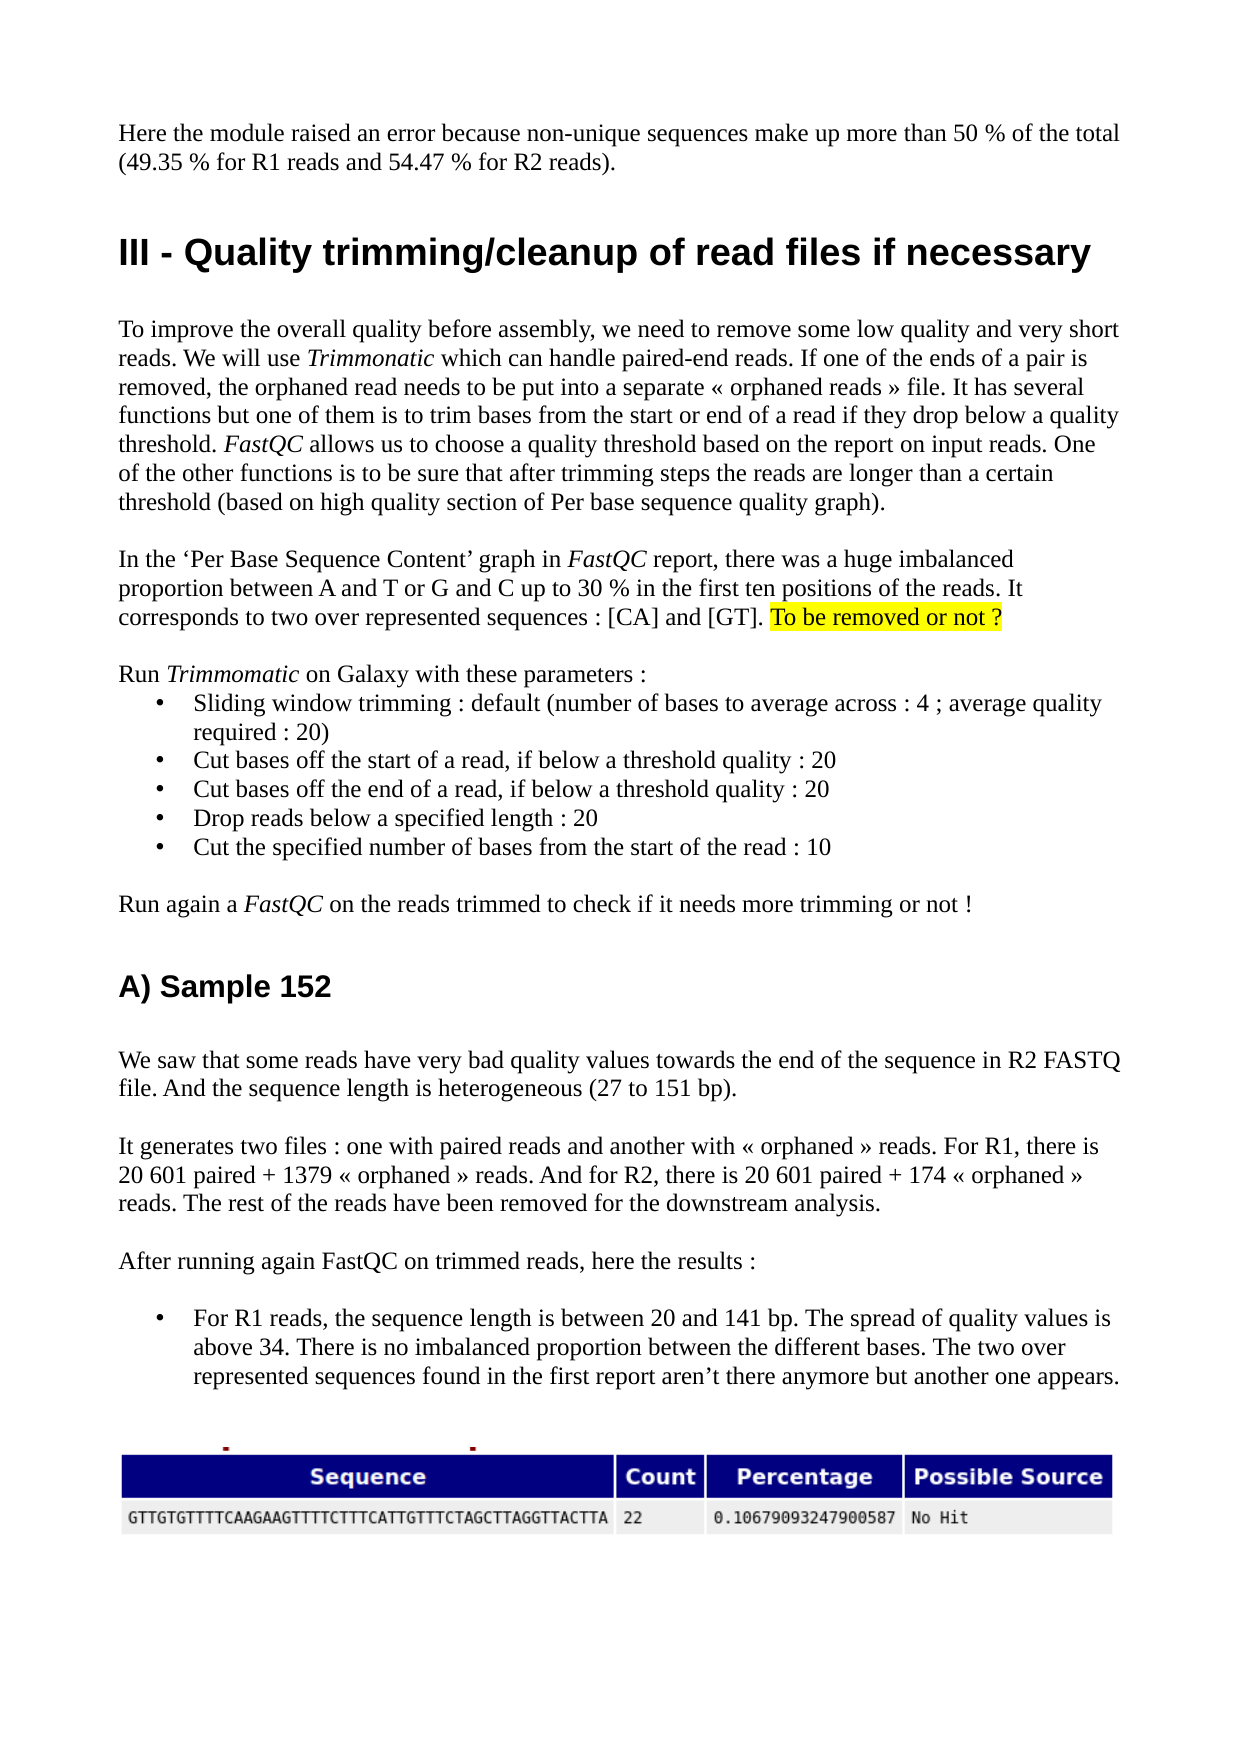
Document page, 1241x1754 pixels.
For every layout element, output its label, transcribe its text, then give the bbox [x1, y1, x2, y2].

text Run again a FastQC on the reads trimmed to check if it needs more trimming or not ! [118, 889, 1122, 918]
list Cut the specified number of bases from the start of the read : 10 [156, 832, 1122, 861]
list Sliding window trimming : default (number of bases to average across : 4 ; average quality required : 20) [156, 688, 1122, 746]
list Cut bases off the start of a read, if below a threshold quality : 20 [156, 746, 1122, 774]
list Drop reads below a specified length : 20 [156, 803, 1122, 832]
text After running again FastQC on trimmed reads, here the results : [118, 1246, 1122, 1275]
picture [118, 1447, 1123, 1541]
subtitle A) Sample 152 [118, 968, 1122, 1003]
text To improve the overall quality before assembly, we need to remove some low quality and very short reads. We will use Trimmonatic which can handle paired-end reads. If one of the ends of a pair is removed, the orphaned read needs to be put into a separate « orphaned reads » file. It has several functions but one of them is to trim bases from the start or end of a read if they drop below a quality threshold. FastQC allows us to choose a quality threshold based on the report on input reads. One of the other functions is to be sure that after trimming steps the reads are longer than a certain threshold (based on high quality section of Per base sequence quality graph). [118, 314, 1122, 516]
text It generates two files : one with paired reads and another with « orphaned » reads. For R1, there is 20 601 paired + 1379 « orphaned » reads. And for R2, there is 20 601 paired + 174 « orphaned » reads. The rest of the reads have been removed for the downstream analysis. [118, 1131, 1122, 1217]
text Here the module raised an error because non-unique sequences make up more than 50 % of the total (49.35 % for R1 reads and 54.47 % for R2 reads). [118, 118, 1122, 176]
text Run Trimmomatic on Galaxy with these parameters : [118, 659, 1122, 688]
text We saw that some reads have very bad quality values towards the end of the sequence in R2 FASTQ file. And the sequence length is heterogeneous (27 to 151 bp). [118, 1045, 1122, 1102]
subtitle III - Quality trimming/cleanup of read files if necessary [118, 229, 1122, 273]
list For R1 reads, the sequence length is between 20 and 141 bp. The spread of quality values is above 34. There is no imbalanced proportion between the different bases. The two over represented sequences found in the first report aren’t there anymore but another one appears. [156, 1303, 1122, 1390]
list Cut bases off the end of a read, if below a threshold quality : 20 [156, 774, 1122, 803]
text In the ‘Per Base Sequence Content’ graph in FastQC report, there was a huge imbalanced proportion between A and T or G and C up to 30 % in the first ten positions of the reads. It corresponds to two over represented sequences : [CA] and [GT]. To be removed or not ? [118, 544, 1122, 631]
